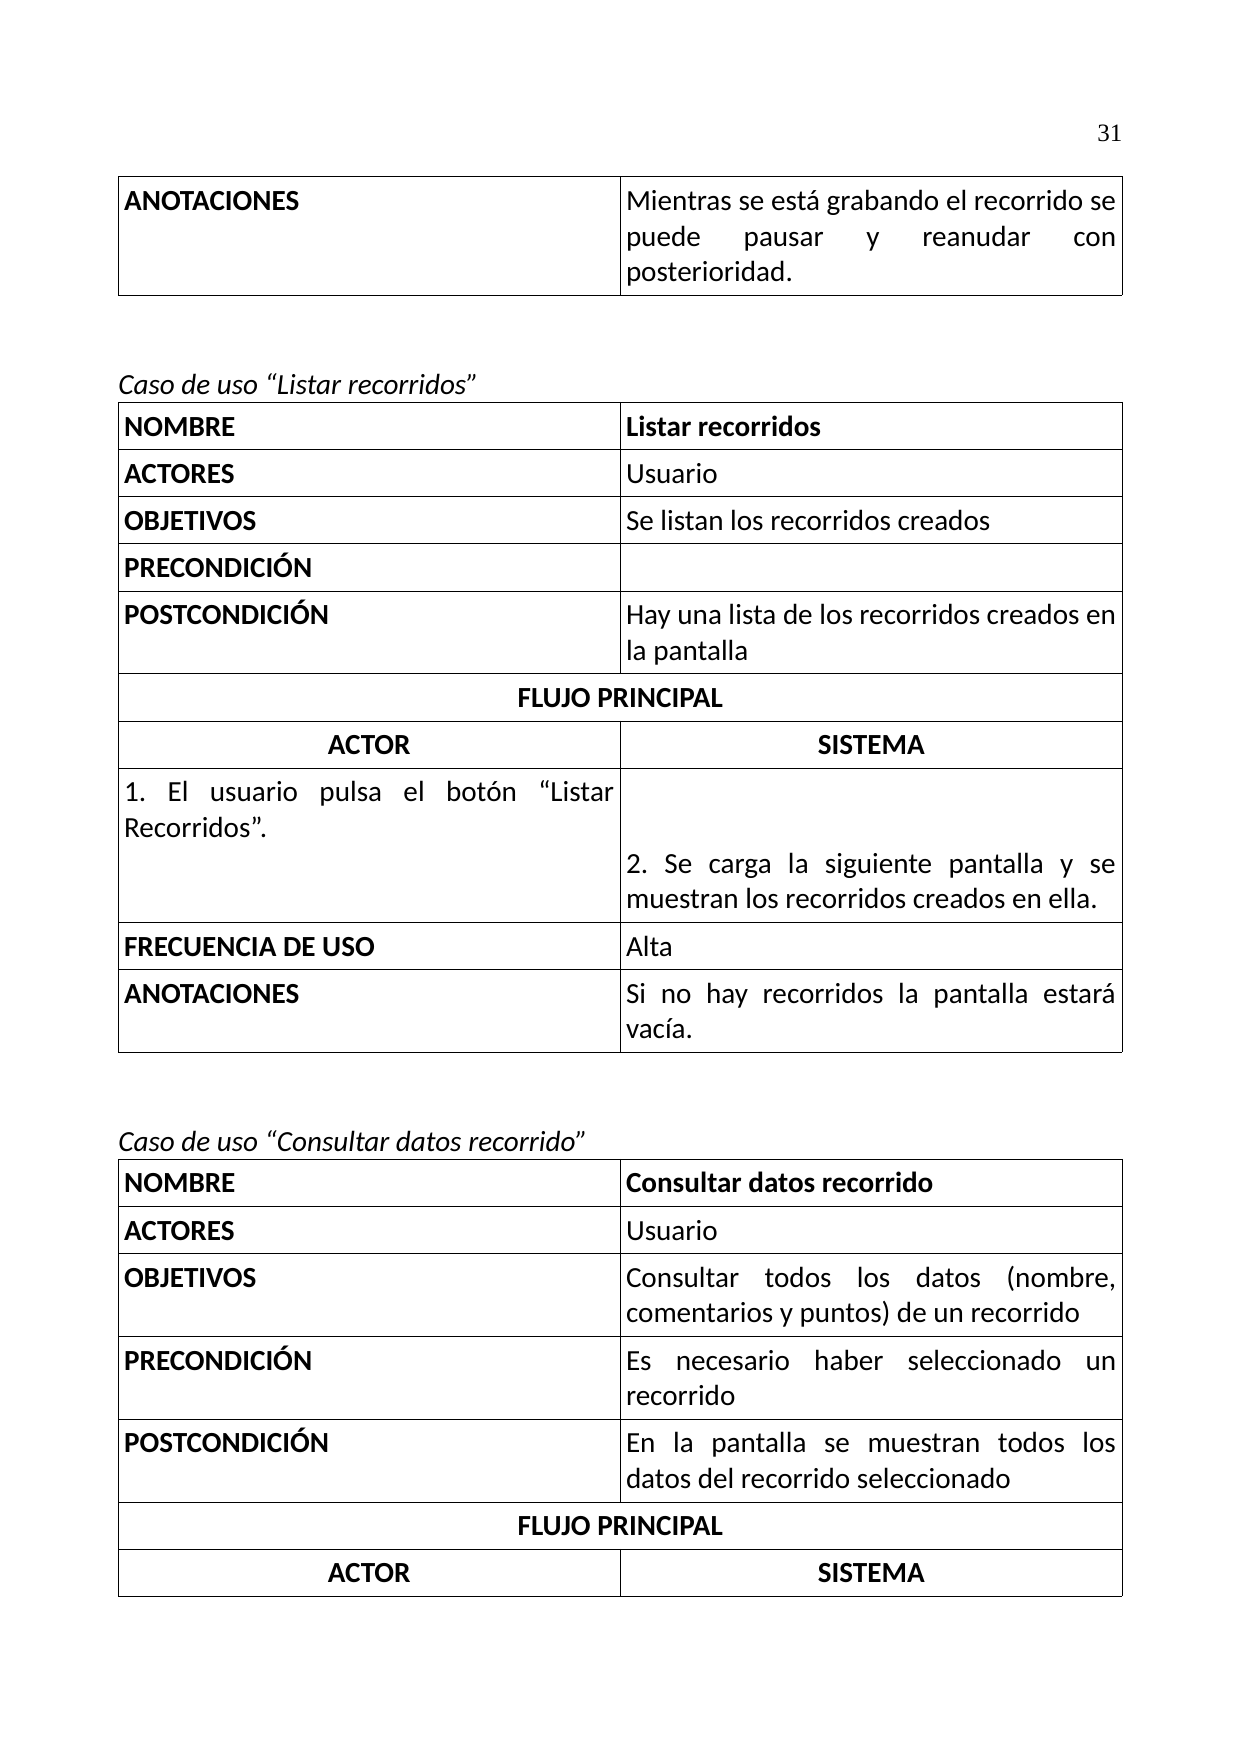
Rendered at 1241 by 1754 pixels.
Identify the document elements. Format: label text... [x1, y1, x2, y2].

table_cell ACTOR [119, 1550, 620, 1596]
table_cell ACTORES [119, 450, 620, 496]
text Caso de uso “Consultar datos recorrido” [118, 1123, 1122, 1159]
table_cell ACTORES [119, 1207, 620, 1253]
table_cell ACTOR [119, 722, 620, 768]
table_cell En la pantalla se muestran todos los datos del recorrido seleccionado [621, 1420, 1122, 1502]
table_cell Usuario [621, 1207, 1122, 1253]
table_cell OBJETIVOS [119, 497, 620, 543]
table_cell 2. Se carga la siguiente pantalla y se muestran los recorridos creados en ella. [621, 769, 1122, 922]
table_cell FLUJO PRINCIPAL [119, 1503, 1122, 1549]
table_cell FLUJO PRINCIPAL [119, 674, 1122, 721]
table_cell Es necesario haber seleccionado un recorrido [621, 1337, 1122, 1419]
table_header Listar recorridos [621, 403, 1122, 449]
table_header Consultar datos recorrido [621, 1160, 1122, 1206]
table_cell Se listan los recorridos creados [621, 497, 1122, 543]
table_cell Alta [621, 923, 1122, 969]
table_cell [621, 544, 1122, 591]
table_cell Hay una lista de los recorridos creados en la pantalla [621, 592, 1122, 673]
table_cell ANOTACIONES [119, 970, 620, 1052]
table_cell FRECUENCIA DE USO [119, 923, 620, 969]
table_cell Consultar todos los datos (nombre, comentarios y puntos) de un recorrido [621, 1254, 1122, 1336]
table_header NOMBRE [119, 1160, 620, 1206]
table_cell Si no hay recorridos la pantalla estará vacía. [621, 970, 1122, 1052]
table_cell OBJETIVOS [119, 1254, 620, 1336]
table_cell Usuario [621, 450, 1122, 496]
table_cell PRECONDICIÓN [119, 544, 620, 591]
table_cell PRECONDICIÓN [119, 1337, 620, 1419]
table_cell SISTEMA [621, 1550, 1122, 1596]
table_header NOMBRE [119, 403, 620, 449]
table_cell POSTCONDICIÓN [119, 1420, 620, 1502]
table_cell ANOTACIONES [119, 177, 620, 295]
text Caso de uso “Listar recorridos” [118, 366, 1122, 402]
table_cell 1. El usuario pulsa el botón “Listar Recorridos”. [119, 769, 620, 922]
table_cell POSTCONDICIÓN [119, 592, 620, 673]
table_cell Mientras se está grabando el recorrido se puede pausar y reanudar con posterioridad. [621, 177, 1122, 295]
table_cell SISTEMA [621, 722, 1122, 768]
